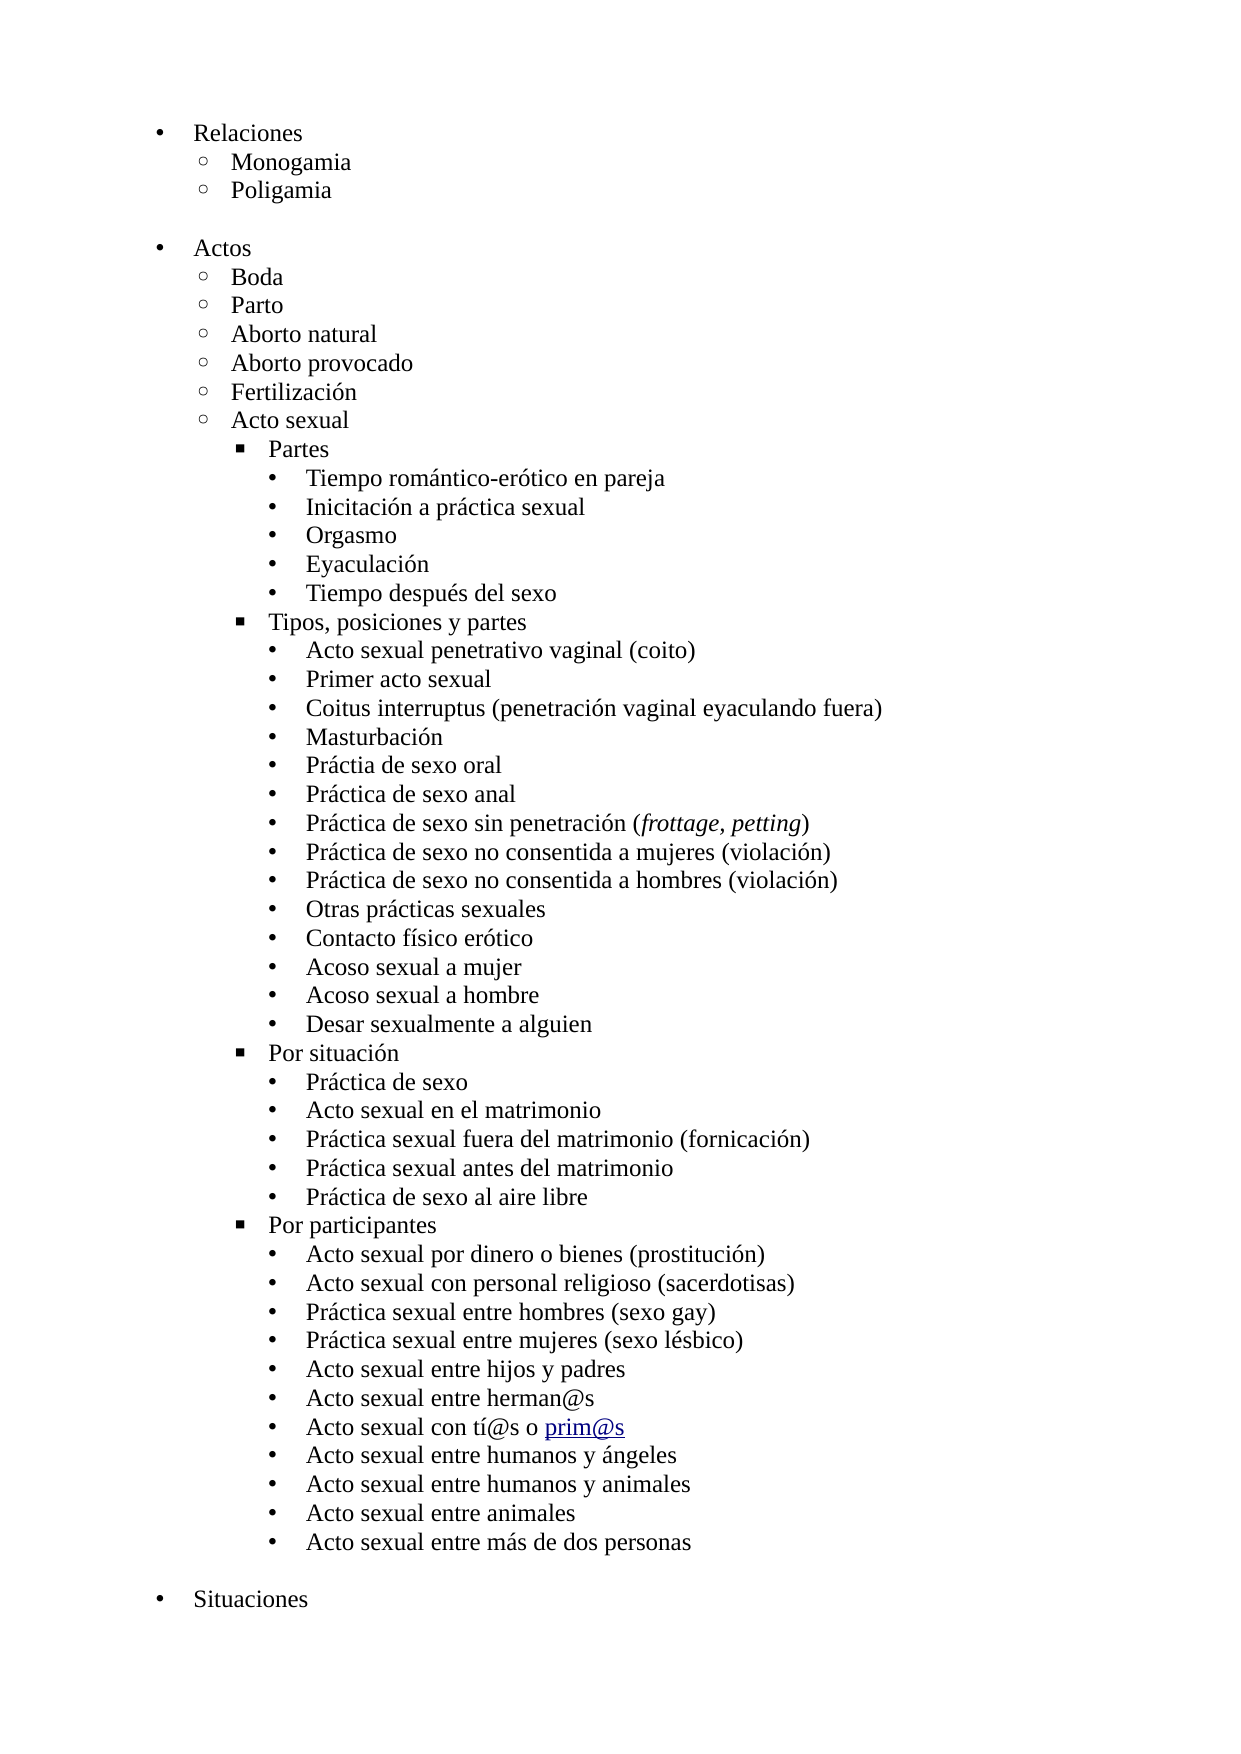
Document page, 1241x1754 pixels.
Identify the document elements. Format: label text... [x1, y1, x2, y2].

list Poligamia [193, 176, 1122, 204]
list Acto sexual con tí@s o prim@s [268, 1412, 1122, 1441]
list Acto sexual por dinero o bienes (prostitución) [268, 1239, 1122, 1268]
list Aborto natural [193, 319, 1122, 348]
list Práctica sexual antes del matrimonio [268, 1153, 1122, 1182]
list Práctica sexual entre mujeres (sexo lésbico) [268, 1326, 1122, 1354]
list Práctia de sexo oral [268, 751, 1122, 779]
list Acto sexual entre animales [268, 1498, 1122, 1527]
list Por situación [231, 1038, 1122, 1067]
list Práctica sexual entre hombres (sexo gay) [268, 1297, 1122, 1326]
list Acto sexual con personal religioso (sacerdotisas) [268, 1268, 1122, 1297]
list Otras prácticas sexuales [268, 894, 1122, 923]
list Masturbación [268, 722, 1122, 751]
list Acto sexual entre humanos y animales [268, 1469, 1122, 1498]
list Por participantes [231, 1211, 1122, 1239]
list Eyaculación [268, 549, 1122, 578]
list Práctica de sexo anal [268, 779, 1122, 808]
list Acto sexual entre hijos y padres [268, 1354, 1122, 1383]
list Práctica de sexo no consentida a mujeres (violación) [268, 837, 1122, 866]
list Aborto provocado [193, 348, 1122, 377]
list Orgasmo [268, 521, 1122, 549]
list Tiempo romántico-erótico en pareja [268, 463, 1122, 492]
list Acto sexual entre más de dos personas [268, 1527, 1122, 1556]
list Acto sexual entre herman@s [268, 1383, 1122, 1412]
list Acoso sexual a mujer [268, 952, 1122, 981]
list Acto sexual entre humanos y ángeles [268, 1441, 1122, 1469]
list Inicitación a práctica sexual [268, 492, 1122, 521]
list Situaciones [156, 1584, 1122, 1613]
list Monogamia [193, 147, 1122, 176]
list Práctica de sexo no consentida a hombres (violación) [268, 866, 1122, 894]
list Tiempo después del sexo [268, 578, 1122, 607]
list Coitus interruptus (penetración vaginal eyaculando fuera) [268, 693, 1122, 722]
list Acto sexual penetrativo vaginal (coito) [268, 636, 1122, 664]
list Práctica de sexo al aire libre [268, 1182, 1122, 1211]
list Acto sexual [193, 406, 1122, 434]
list Práctica de sexo sin penetración (frottage, petting) [268, 808, 1122, 837]
list Práctica de sexo [268, 1067, 1122, 1096]
list Desar sexualmente a alguien [268, 1009, 1122, 1038]
list Partes [231, 434, 1122, 463]
list Parto [193, 291, 1122, 319]
list Boda [193, 262, 1122, 291]
list Tipos, posiciones y partes [231, 607, 1122, 636]
list Actos [156, 233, 1122, 262]
list Práctica sexual fuera del matrimonio (fornicación) [268, 1124, 1122, 1153]
list Primer acto sexual [268, 664, 1122, 693]
list Fertilización [193, 377, 1122, 406]
list Acoso sexual a hombre [268, 981, 1122, 1009]
list Acto sexual en el matrimonio [268, 1096, 1122, 1124]
list Contacto físico erótico [268, 923, 1122, 952]
list Relaciones [156, 118, 1122, 147]
